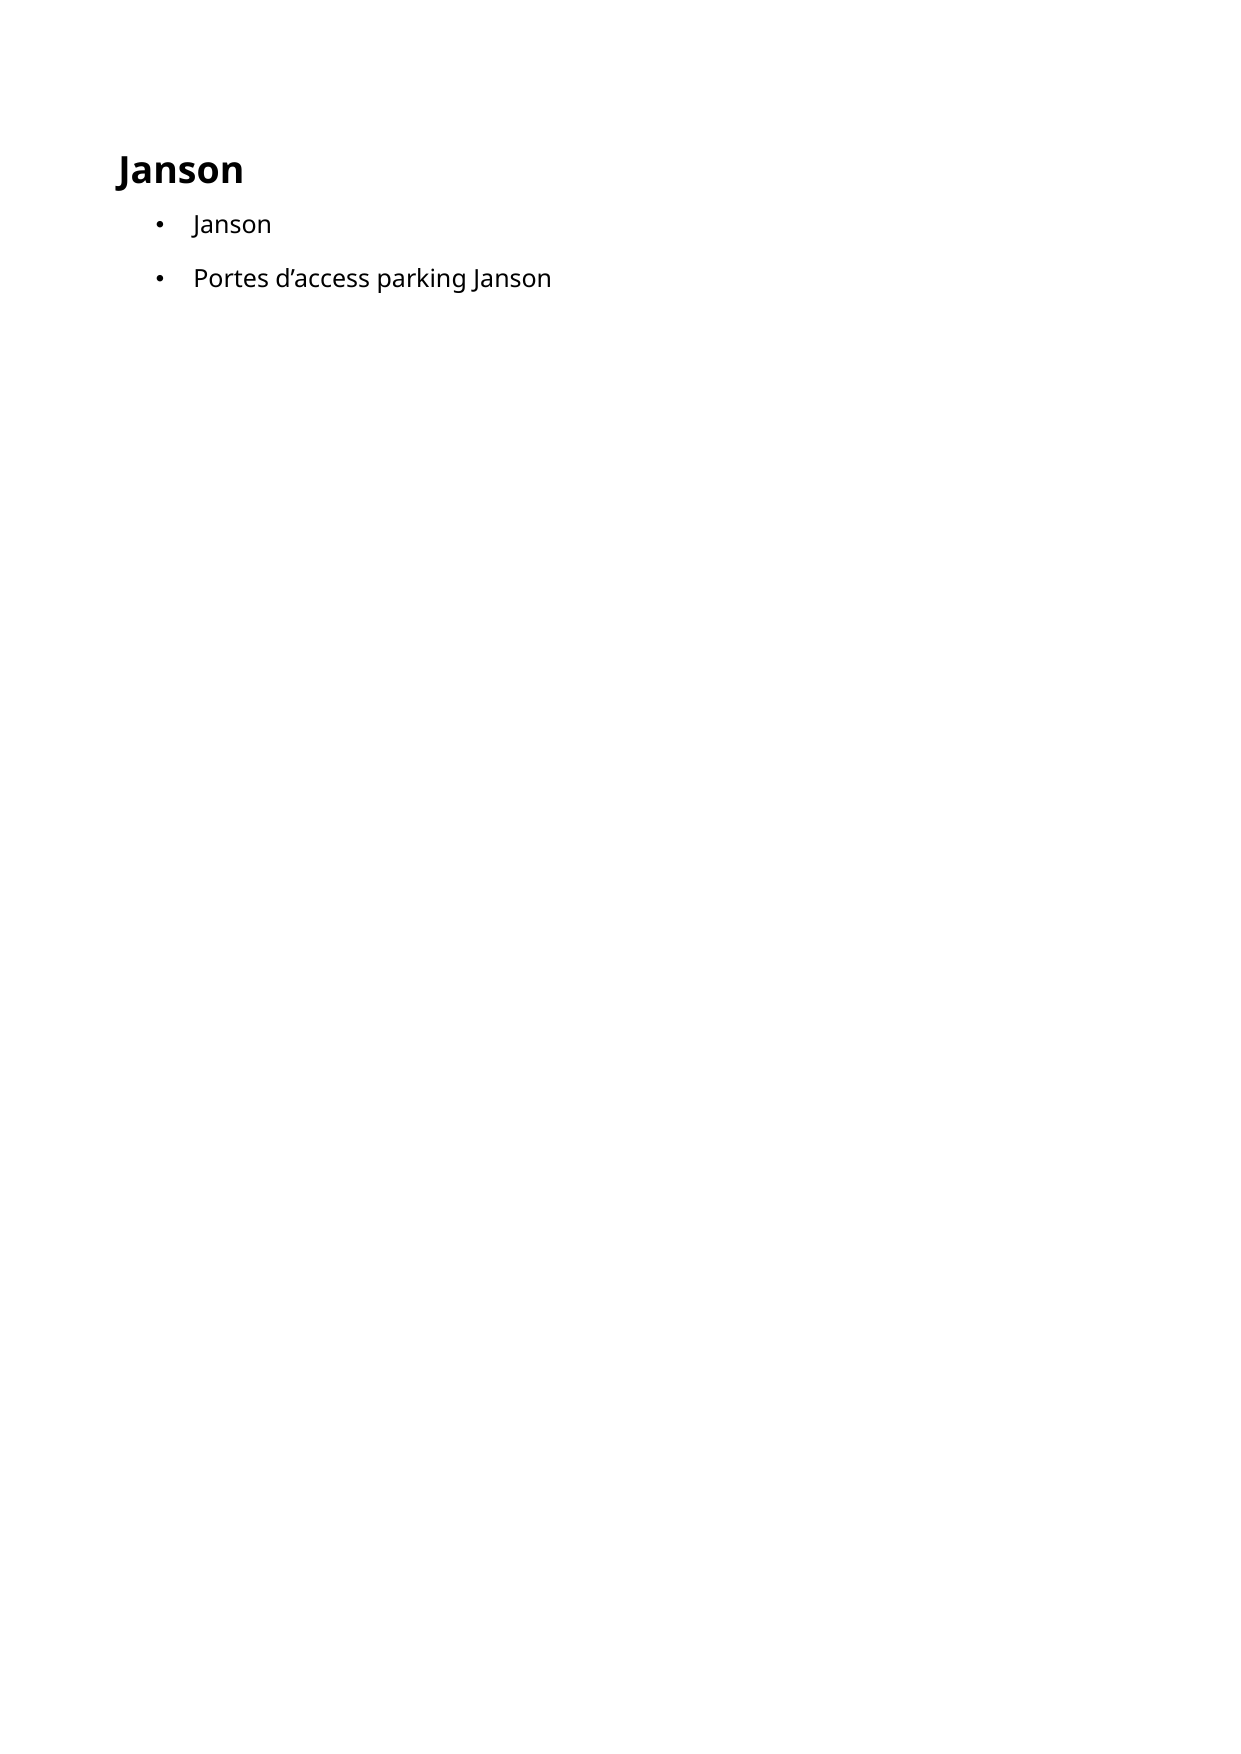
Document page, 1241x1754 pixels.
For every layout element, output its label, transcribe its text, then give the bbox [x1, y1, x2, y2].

list Janson [156, 207, 1122, 241]
subtitle Janson [118, 143, 1122, 194]
list Portes d’access parking Janson [156, 260, 1122, 294]
